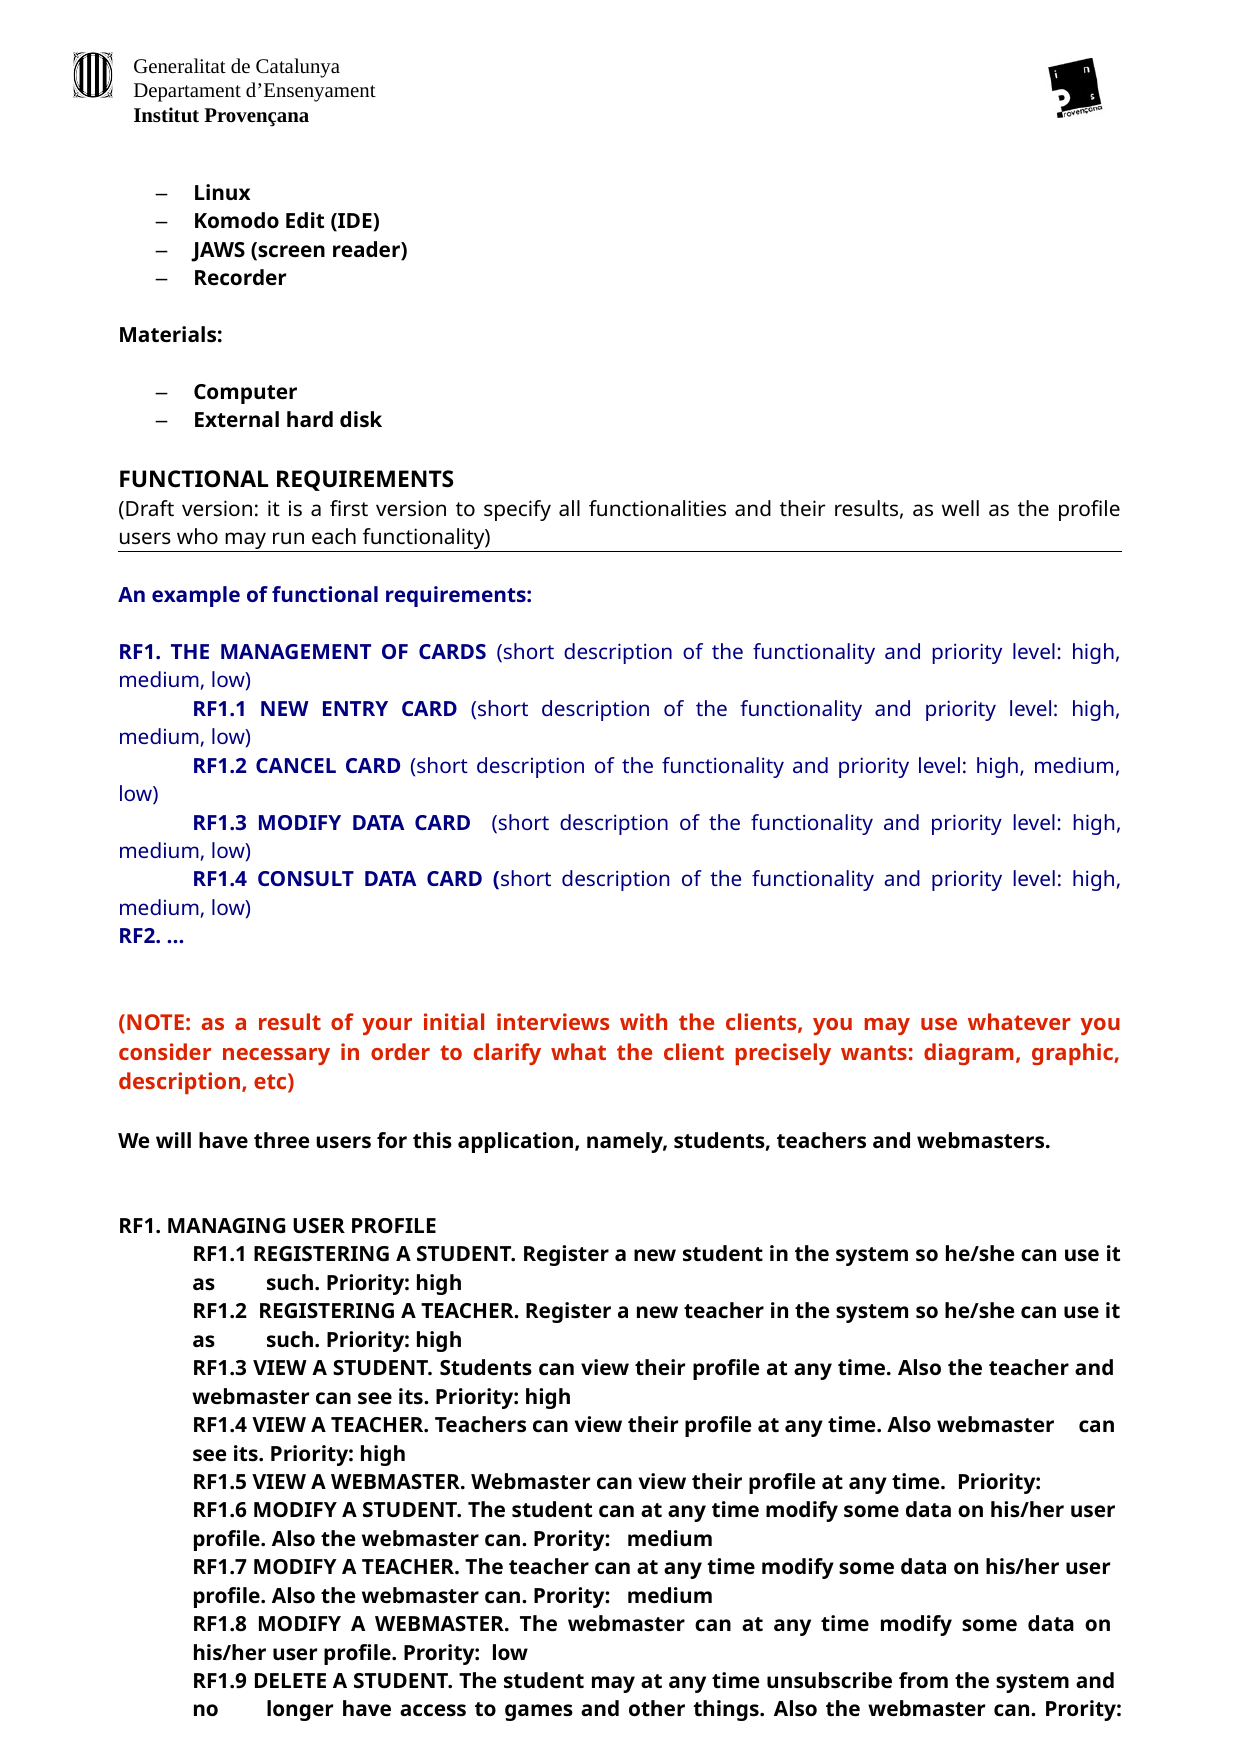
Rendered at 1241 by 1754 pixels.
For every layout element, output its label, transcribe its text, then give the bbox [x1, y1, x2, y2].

text RF1.8 MODIFY A WEBMASTER. The webmaster can at any time modify some data on his/her user profile. Prority: low [118, 1609, 1122, 1666]
list Komodo Edit (IDE) [156, 207, 1122, 235]
text Materials: [118, 320, 1122, 349]
text RF1. THE MANAGEMENT OF CARDS (short description of the functionality and priority level: high, medium, low) [118, 637, 1122, 694]
text RF1.3 VIEW A STUDENT. Students can view their profile at any time. Also the teacher and webmaster can see its. Priority: high [118, 1353, 1122, 1410]
text RF1.2 REGISTERING A TEACHER. Register a new teacher in the system so he/she can use it as such. Priority: high [118, 1296, 1122, 1353]
text RF1.1 NEW ENTRY CARD (short description of the functionality and priority level: high, medium, low) [118, 694, 1122, 751]
text RF1.7 MODIFY A TEACHER. The teacher can at any time modify some data on his/her user [118, 1552, 1122, 1581]
text We will have three users for this application, namely, students, teachers and webmasters. [118, 1126, 1122, 1154]
text RF1.6 MODIFY A STUDENT. The student can at any time modify some data on his/her user profile. Also the webmaster can. Prority: medium [118, 1496, 1122, 1552]
text FUNCTIONAL REQUIREMENTS [118, 462, 1122, 494]
text An example of functional requirements: [118, 580, 1122, 608]
text RF2. ... [118, 921, 1122, 950]
text RF1.4 CONSULT DATA CARD (short description of the functionality and priority level: high, medium, low) [118, 864, 1122, 921]
picture [73, 52, 113, 98]
text (Draft version: it is a first version to specify all functionalities and their results, as well as the profile users who may run each functionality) [118, 494, 1122, 551]
list External hard disk [156, 406, 1122, 434]
text RF1.1 REGISTERING A STUDENT. Register a new student in the system so he/she can use it as such. Priority: high [118, 1239, 1122, 1296]
text RF1.2 CANCEL CARD (short description of the functionality and priority level: high, medium, low) [118, 751, 1122, 808]
text RF1.5 VIEW A WEBMASTER. Webmaster can view their profile at any time. Priority: [118, 1467, 1122, 1496]
list JAWS (screen reader) [156, 235, 1122, 263]
text RF1.9 DELETE A STUDENT. The student may at any time unsubscribe from the system and no longer have access to games and other things. Also the webmaster can. Prority: [118, 1666, 1122, 1723]
text (NOTE: as a result of your initial interviews with the clients, you may use whatever you consider necessary in order to clarify what the client precisely wants: diagram, graphic, description, etc) [118, 1007, 1122, 1096]
list Linux [156, 178, 1122, 207]
text profile. Also the webmaster can. Prority: medium [118, 1581, 1122, 1609]
picture [1031, 58, 1118, 118]
list Computer [156, 377, 1122, 406]
text RF1. MANAGING USER PROFILE [118, 1211, 1122, 1239]
text RF1.3 MODIFY DATA CARD (short description of the functionality and priority level: high, medium, low) [118, 808, 1122, 864]
text RF1.4 VIEW A TEACHER. Teachers can view their profile at any time. Also webmaster can see its. Priority: high [118, 1410, 1122, 1467]
list Recorder [156, 263, 1122, 292]
